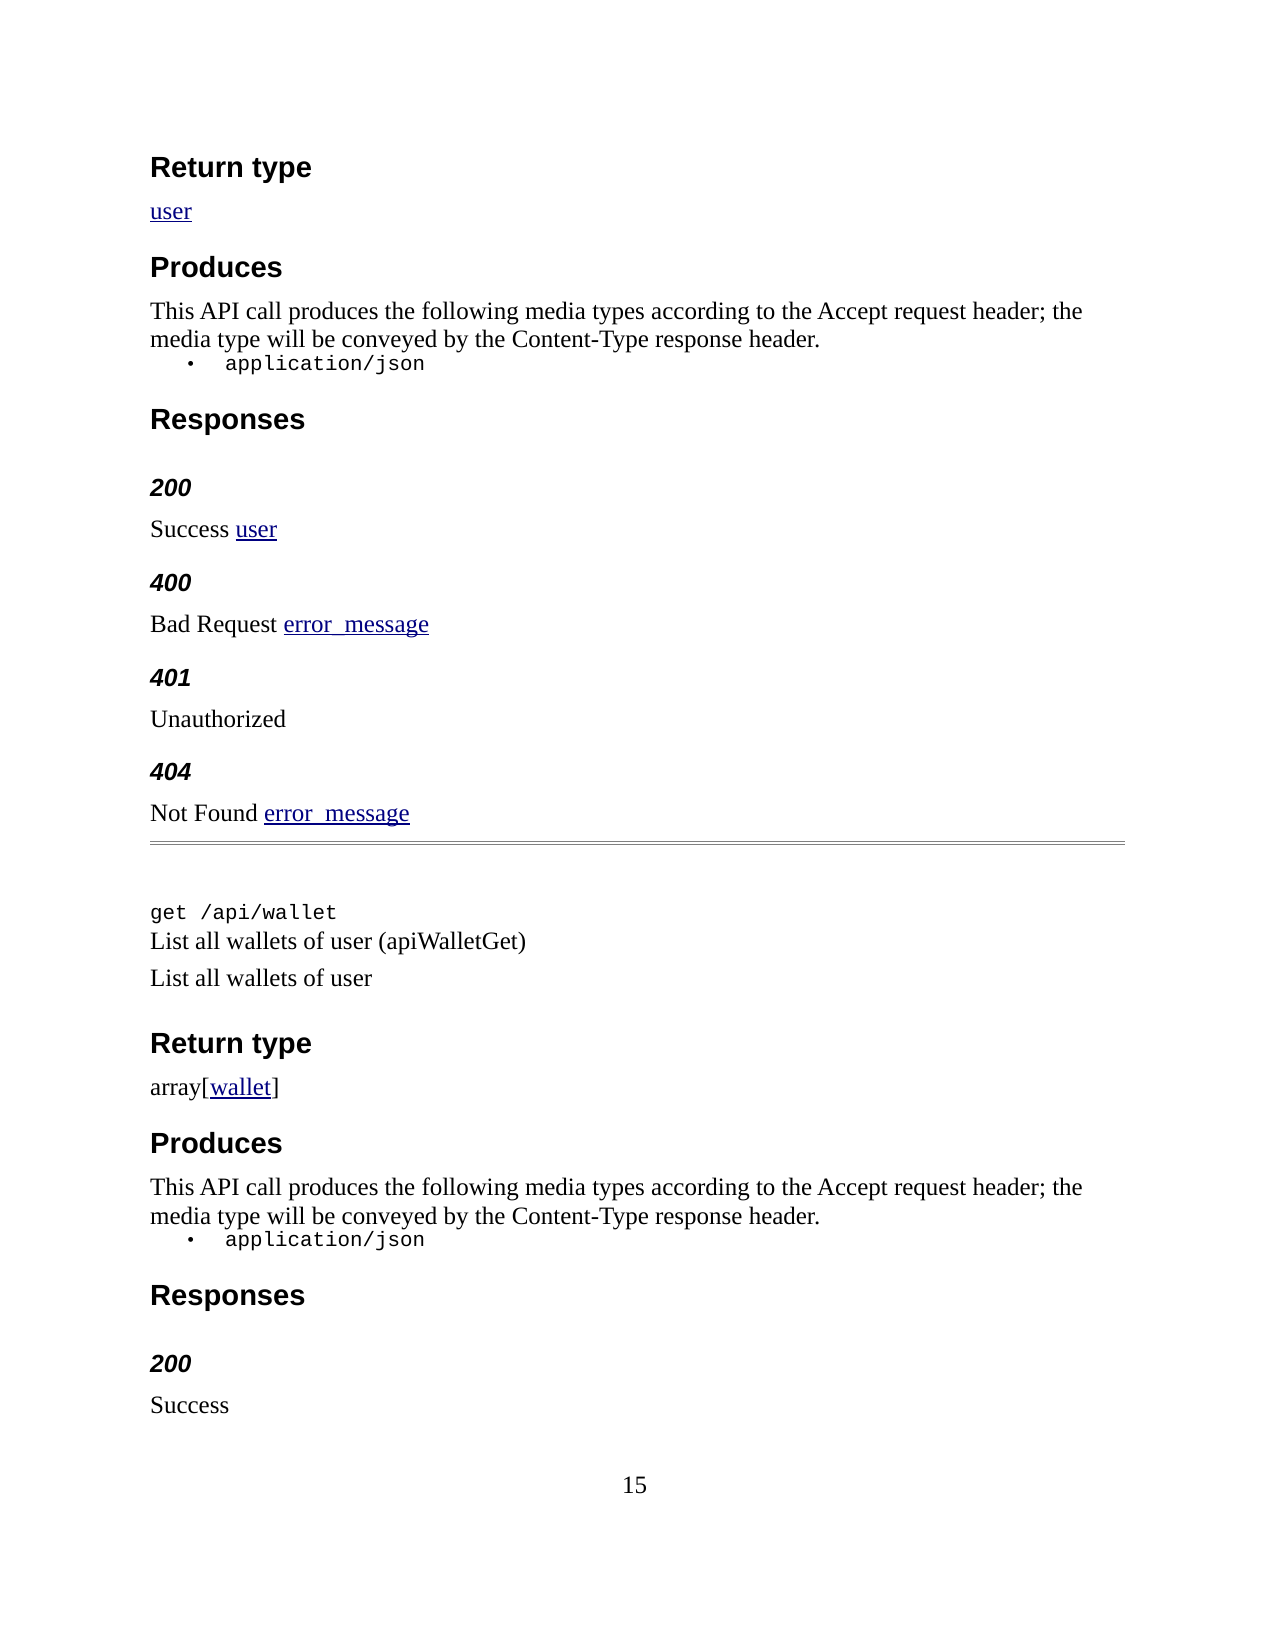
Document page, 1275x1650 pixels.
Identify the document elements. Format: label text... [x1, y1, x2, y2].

text List all wallets of user (apiWalletGet) [150, 926, 1125, 954]
subtitle 404 [150, 757, 1125, 786]
subtitle Return type [150, 150, 1125, 183]
text This API call produces the following media types according to the Accept request header; the media type will be conveyed by the Content-Type response header. [150, 296, 1125, 353]
text List all wallets of user [150, 963, 1125, 992]
text This API call produces the following media types according to the Accept request header; the media type will be conveyed by the Content-Type response header. [150, 1172, 1125, 1229]
subtitle 200 [150, 1349, 1125, 1378]
text Success user [150, 514, 1125, 543]
subtitle Produces [150, 1126, 1125, 1159]
subtitle Responses [150, 1278, 1125, 1312]
text get /api/wallet [150, 902, 1125, 926]
subtitle Produces [150, 250, 1125, 283]
text user [150, 196, 1125, 225]
text Bad Request error_message [150, 609, 1125, 638]
subtitle 200 [150, 473, 1125, 502]
subtitle Return type [150, 1026, 1125, 1060]
text Success [150, 1390, 1125, 1419]
subtitle 400 [150, 568, 1125, 596]
text array[wallet] [150, 1072, 1125, 1101]
text Unauthorized [150, 704, 1125, 732]
list application/json [187, 353, 1125, 377]
subtitle 401 [150, 663, 1125, 691]
list application/json [187, 1229, 1125, 1253]
text Not Found error_message [150, 798, 1125, 827]
subtitle Responses [150, 402, 1125, 436]
